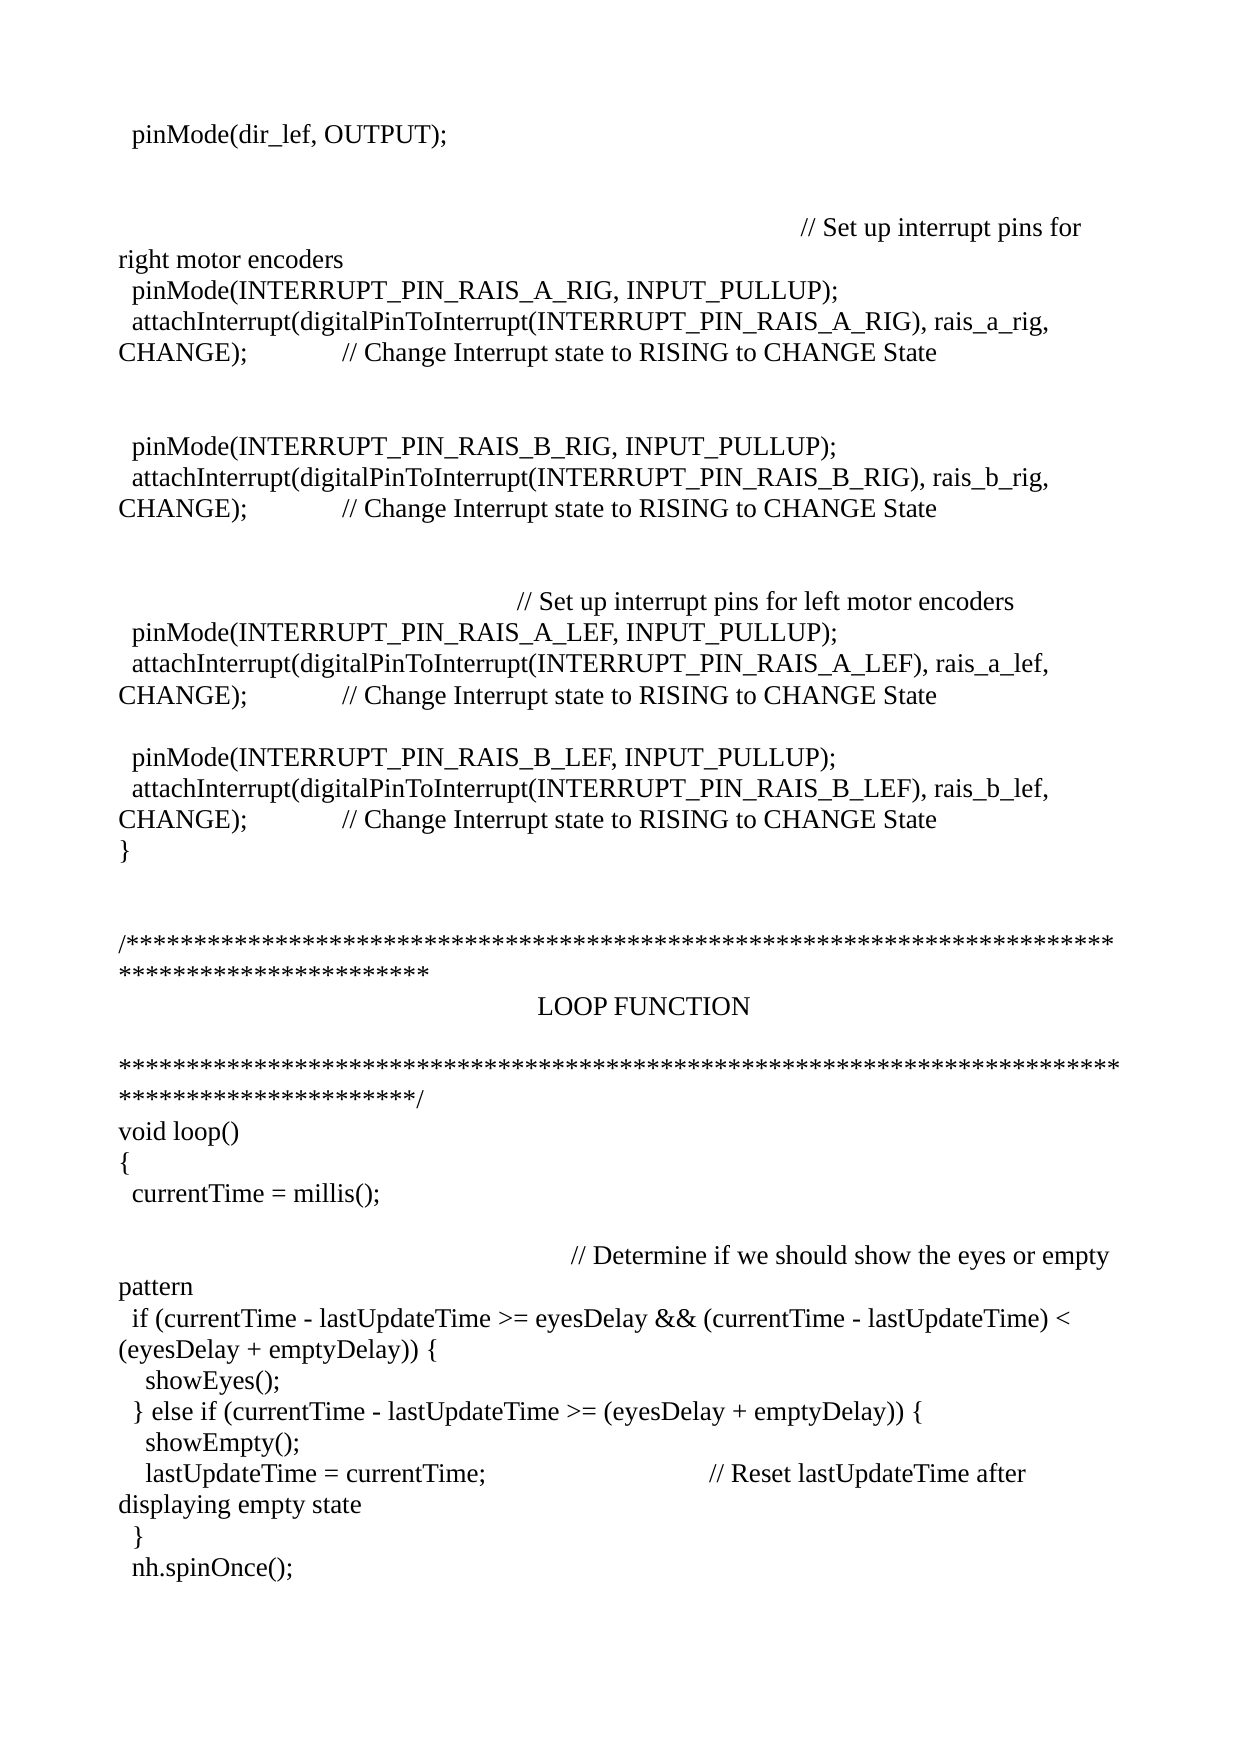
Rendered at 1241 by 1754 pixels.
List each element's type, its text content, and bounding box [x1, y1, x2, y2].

table_header pinMode(dir_lef, OUTPUT); // Set up interrupt pins for right motor encoders pinMode(INTERRUPT_PIN_RAIS_A_RIG, INPUT_PULLUP); attachInterrupt(digitalPinToInterrupt(INTERRUPT_PIN_RAIS_A_RIG), rais_a_rig, CHANGE); // Change Interrupt state to RISING to CHANGE State pinMode(INTERRUPT_PIN_RAIS_B_RIG, INPUT_PULLUP); attachInterrupt(digitalPinToInterrupt(INTERRUPT_PIN_RAIS_B_RIG), rais_b_rig, CHANGE); // Change Interrupt state to RISING to CHANGE State // Set up interrupt pins for left motor encoders pinMode(INTERRUPT_PIN_RAIS_A_LEF, INPUT_PULLUP); attachInterrupt(digitalPinToInterrupt(INTERRUPT_PIN_RAIS_A_LEF), rais_a_lef, CHANGE); // Change Interrupt state to RISING to CHANGE State pinMode(INTERRUPT_PIN_RAIS_B_LEF, INPUT_PULLUP); attachInterrupt(digitalPinToInterrupt(INTERRUPT_PIN_RAIS_B_LEF), rais_b_lef, CHANGE); // Change Interrupt state to RISING to CHANGE State } /************************************************************************************************ LOOP FUNCTION ************************************************************************************************/ void loop() { currentTime = millis(); // Determine if we should show the eyes or empty pattern if (currentTime - lastUpdateTime >= eyesDelay && (currentTime - lastUpdateTime) < (eyesDelay + emptyDelay)) { showEyes(); } else if (currentTime - lastUpdateTime >= (eyesDelay + emptyDelay)) { showEmpty(); lastUpdateTime = currentTime; // Reset lastUpdateTime after displaying empty state } nh.spinOnce(); [118, 118, 1122, 1613]
